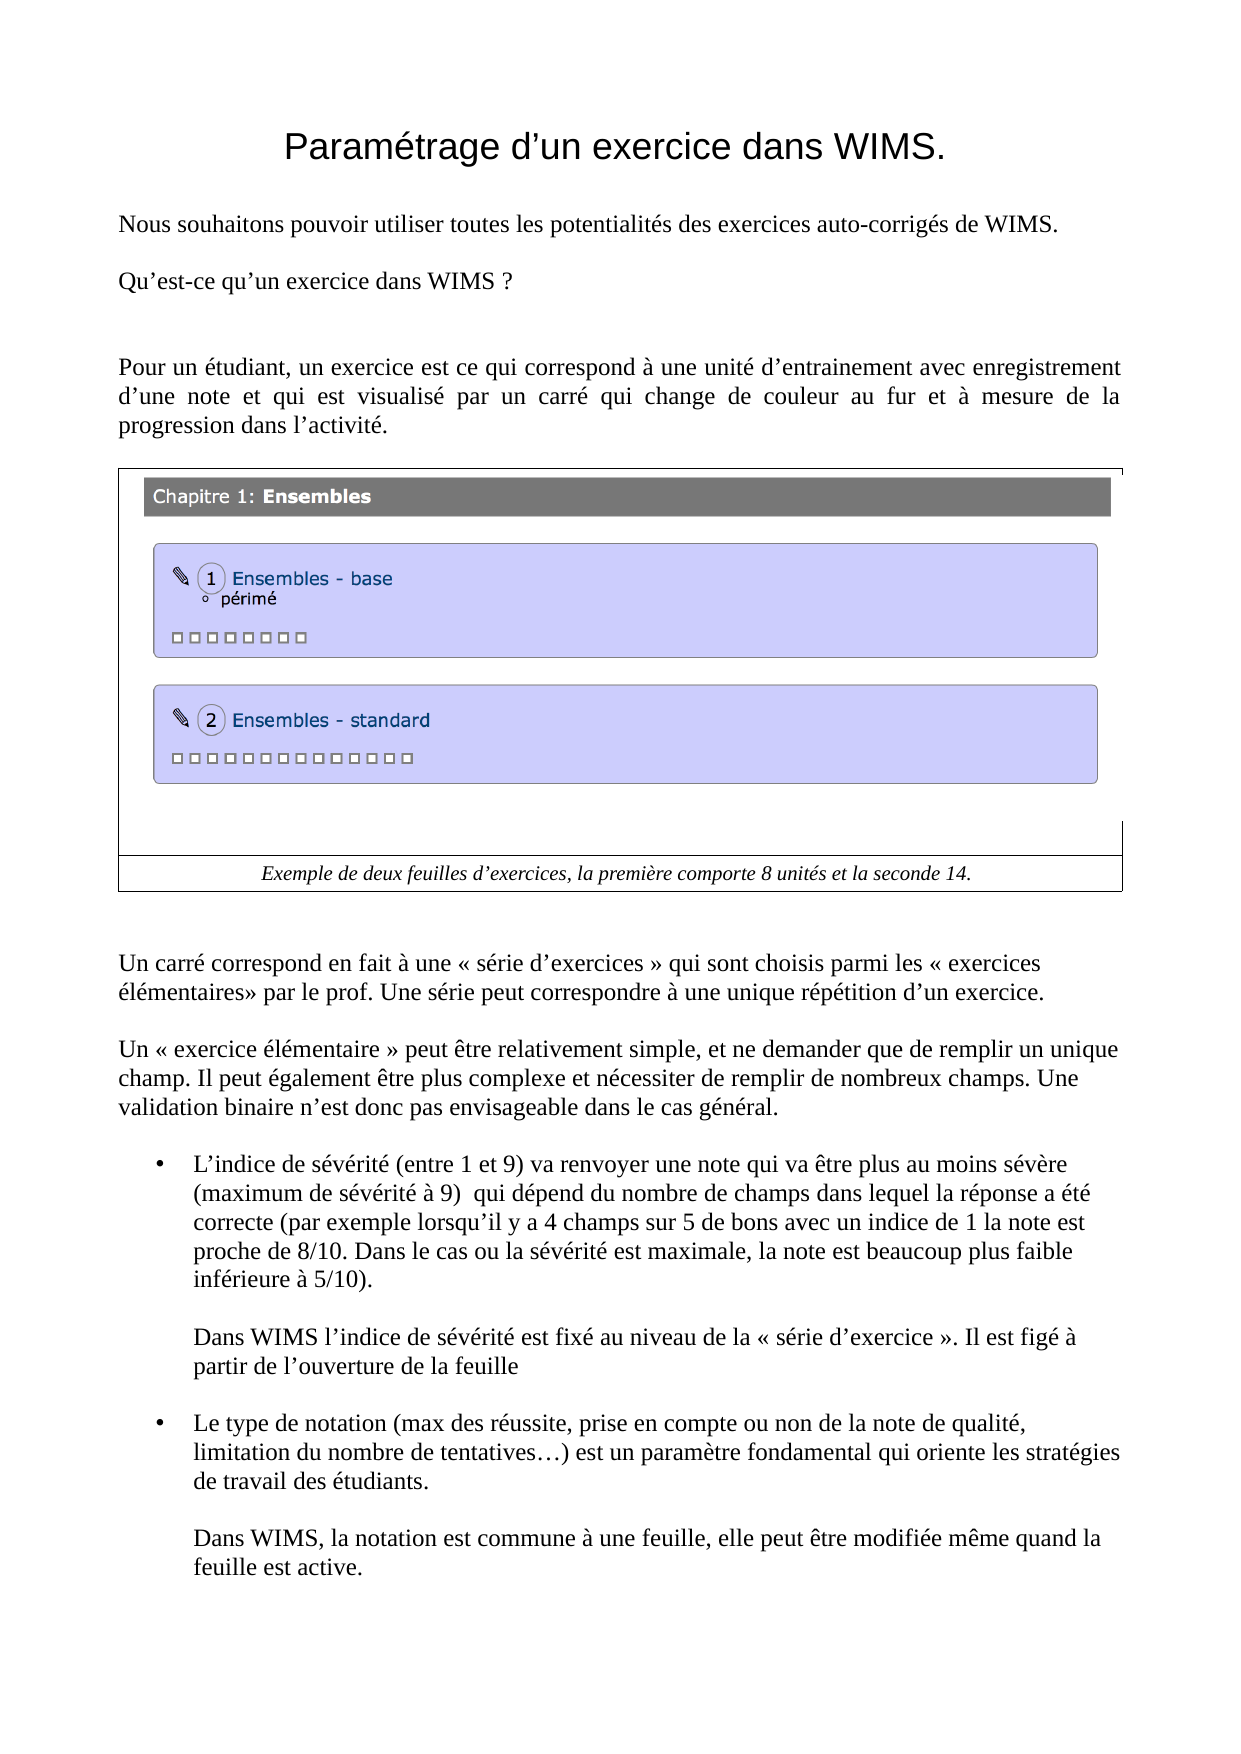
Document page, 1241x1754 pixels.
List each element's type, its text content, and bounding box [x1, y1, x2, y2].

text Qu’est-ce qu’un exercice dans WIMS ? [118, 266, 1122, 295]
text Pour un étudiant, un exercice est ce qui correspond à une unité d’entrainement avec enregistrement d’une note et qui est visualisé par un carré qui change de couleur au fur et à mesure de la progression dans l’activité. [118, 352, 1122, 439]
text Un carré correspond en fait à une « série d’exercices » qui sont choisis parmi les « exercices élémentaires» par le prof. Une série peut correspondre à une unique répétition d’un exercice. [118, 948, 1122, 1006]
text Un « exercice élémentaire » peut être relativement simple, et ne demander que de remplir un unique champ. Il peut également être plus complexe et nécessiter de remplir de nombreux champs. Une validation binaire n’est donc pas envisageable dans le cas général. [118, 1034, 1122, 1121]
list Dans WIMS l’indice de sévérité est fixé au niveau de la « série d’exercice ». Il est figé à partir de l’ouverture de la feuille [156, 1293, 1122, 1379]
picture [129, 475, 1133, 821]
list L’indice de sévérité (entre 1 et 9) va renvoyer une note qui va être plus au moins sévère (maximum de sévérité à 9) qui dépend du nombre de champs dans lequel la réponse a été correcte (par exemple lorsqu’il y a 4 champs sur 5 de bons avec un indice de 1 la note est proche de 8/10. Dans le cas ou la sévérité est maximale, la note est beaucoup plus faible inférieure à 5/10). [156, 1149, 1122, 1293]
subtitle Paramétrage d’un exercice dans WIMS. [118, 124, 1122, 167]
text Nous souhaitons pouvoir utiliser toutes les potentialités des exercices auto-corrigés de WIMS. [118, 209, 1122, 237]
table_cell Exemple de deux feuilles d’exercices, la première comporte 8 unités et la seconde 14. [119, 856, 1122, 891]
list Le type de notation (max des réussite, prise en compte ou non de la note de qualité, limitation du nombre de tentatives…) est un paramètre fondamental qui oriente les stratégies de travail des étudiants. Dans WIMS, la notation est commune à une feuille, elle peut être modifiée même quand la feuille est active. [156, 1408, 1122, 1581]
table_header [119, 469, 1122, 855]
